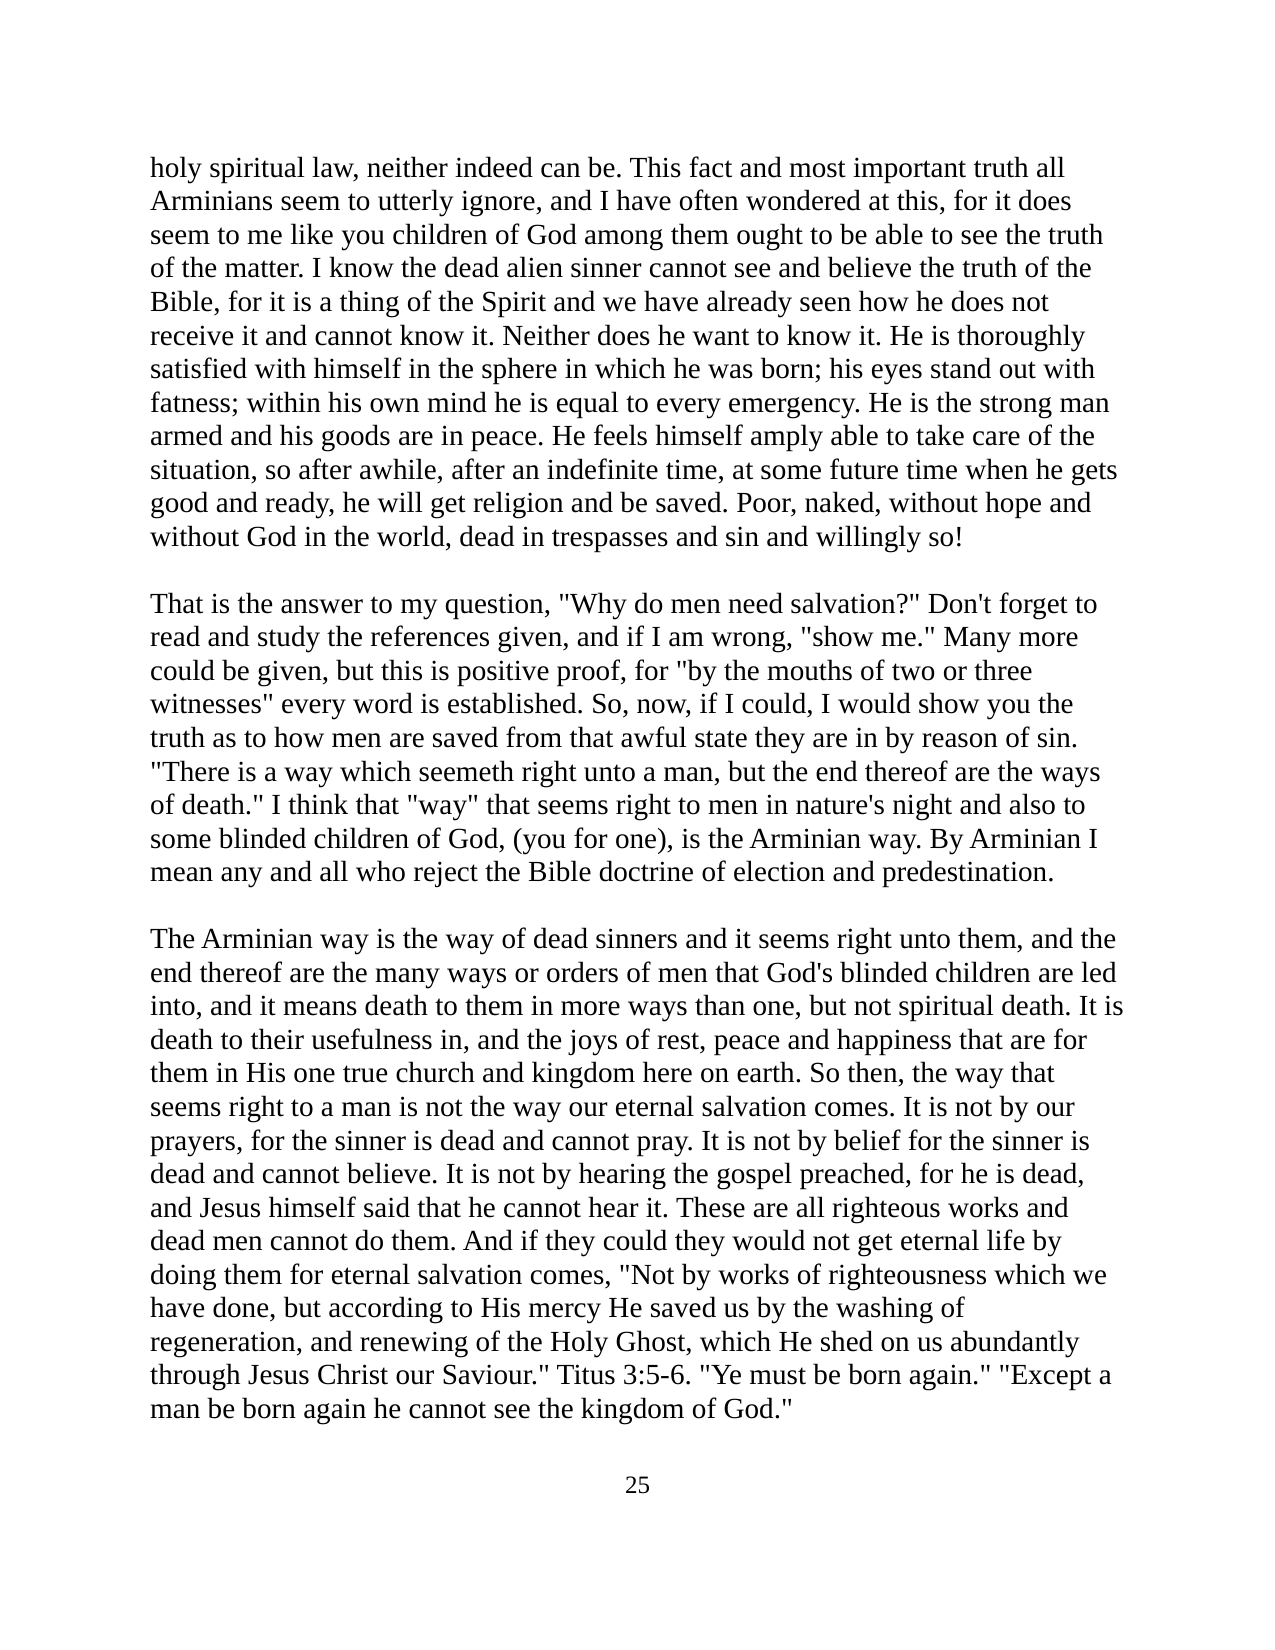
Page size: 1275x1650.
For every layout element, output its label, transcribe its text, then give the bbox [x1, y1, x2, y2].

text holy spiritual law, neither indeed can be. This fact and most important truth all Arminians seem to utterly ignore, and I have often wondered at this, for it does seem to me like you children of God among them ought to be able to see the truth of the matter. I know the dead alien sinner cannot see and believe the truth of the Bible, for it is a thing of the Spirit and we have already seen how he does not receive it and cannot know it. Neither does he want to know it. He is thoroughly satisfied with himself in the sphere in which he was born; his eyes stand out with fatness; within his own mind he is equal to every emergency. He is the strong man armed and his goods are in peace. He feels himself amply able to take care of the situation, so after awhile, after an indefinite time, at some future time when he gets good and ready, he will get religion and be saved. Poor, naked, without hope and without God in the world, dead in trespasses and sin and willingly so! [150, 150, 1125, 552]
text The Arminian way is the way of dead sinners and it seems right unto them, and the end thereof are the many ways or orders of men that God's blinded children are led into, and it means death to them in more ways than one, but not spiritual death. It is death to their usefulness in, and the joys of rest, peace and happiness that are for them in His one true church and kingdom here on earth. So then, the way that seems right to a man is not the way our eternal salvation comes. It is not by our prayers, for the sinner is dead and cannot pray. It is not by belief for the sinner is dead and cannot believe. It is not by hearing the gospel preached, for he is dead, and Jesus himself said that he cannot hear it. These are all righteous works and dead men cannot do them. And if they could they would not get eternal life by doing them for eternal salvation comes, "Not by works of righteousness which we have done, but according to His mercy He saved us by the washing of regeneration, and renewing of the Holy Ghost, which He shed on us abundantly through Jesus Christ our Saviour." Titus 3:5-6. "Ye must be born again." "Except a man be born again he cannot see the kingdom of God." [150, 921, 1125, 1424]
text That is the answer to my question, "Why do men need salvation?" Don't forget to read and study the references given, and if I am wrong, "show me." Many more could be given, but this is positive proof, for "by the mouths of two or three witnesses" every word is established. So, now, if I could, I would show you the truth as to how men are saved from that awful state they are in by reason of sin. "There is a way which seemeth right unto a man, but the end thereof are the ways of death." I think that "way" that seems right to men in nature's night and also to some blinded children of God, (you for one), is the Arminian way. By Arminian I mean any and all who reject the Bible doctrine of election and predestination. [150, 586, 1125, 888]
